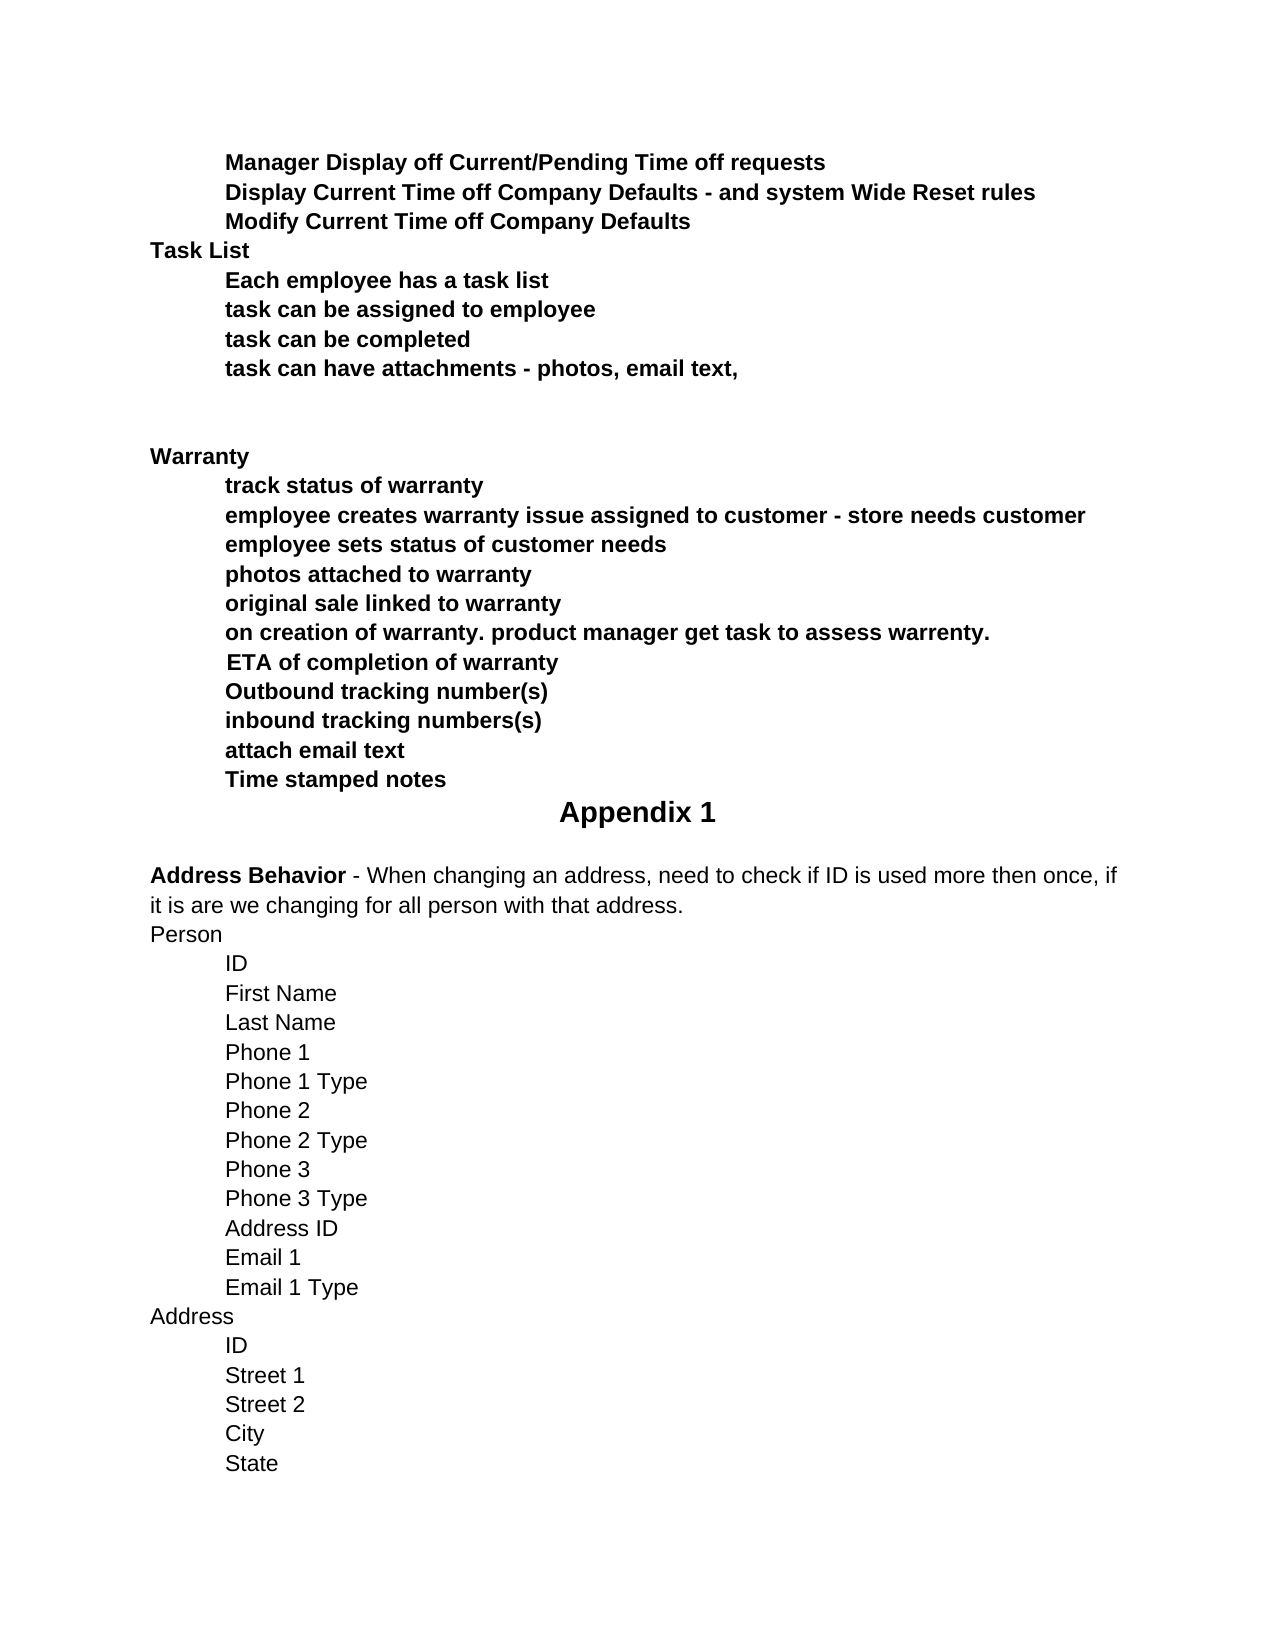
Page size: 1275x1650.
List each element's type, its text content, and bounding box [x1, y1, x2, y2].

text photos attached to warranty [150, 561, 1125, 587]
text Phone 1 [150, 1039, 1125, 1065]
text Warranty [150, 444, 1125, 469]
text original sale linked to warranty [150, 591, 1125, 616]
text Street 1 [150, 1362, 1125, 1388]
text Phone 2 Type [150, 1127, 1125, 1153]
text Email 1 [150, 1245, 1125, 1271]
text inbound tracking numbers(s) [150, 708, 1125, 734]
text State [150, 1451, 1125, 1476]
text task can be assigned to employee [150, 297, 1125, 322]
text Modify Current Time off Company Defaults [150, 209, 1125, 234]
text task can be completed [150, 326, 1125, 352]
text Email 1 Type [150, 1274, 1125, 1300]
text Person [150, 922, 1125, 947]
text Phone 3 Type [150, 1186, 1125, 1212]
text employee sets status of customer needs [150, 532, 1125, 557]
text Outbound tracking number(s) [150, 679, 1125, 704]
text Last Name [150, 1010, 1125, 1036]
text Street 2 [150, 1392, 1125, 1417]
text on creation of warranty. product manager get task to assess warrenty. [150, 620, 1125, 646]
text track status of warranty [150, 473, 1125, 499]
text attach email text [150, 737, 1125, 763]
text Time stamped notes [150, 767, 1125, 792]
text Address [150, 1304, 1125, 1329]
text task can have attachments - photos, email text, [150, 356, 1125, 381]
text ID [150, 1333, 1125, 1359]
text City [150, 1421, 1125, 1447]
text Address Behavior - When changing an address, need to check if ID is used more then once, if it is are we changing for all person with that address. [150, 863, 1125, 918]
text ID [150, 951, 1125, 977]
text Appendix 1 [150, 796, 1125, 829]
text Phone 1 Type [150, 1069, 1125, 1094]
text Phone 3 [150, 1157, 1125, 1182]
text Phone 2 [150, 1098, 1125, 1124]
text Address ID [150, 1216, 1125, 1241]
text First Name [150, 981, 1125, 1006]
text Each employee has a task list [150, 267, 1125, 293]
text ETA of completion of warranty [150, 649, 1125, 675]
text Task List [150, 238, 1125, 264]
text Display Current Time off Company Defaults - and system Wide Reset rules [150, 179, 1125, 205]
text Manager Display off Current/Pending Time off requests [150, 150, 1125, 176]
text employee creates warranty issue assigned to customer - store needs customer [150, 502, 1125, 528]
